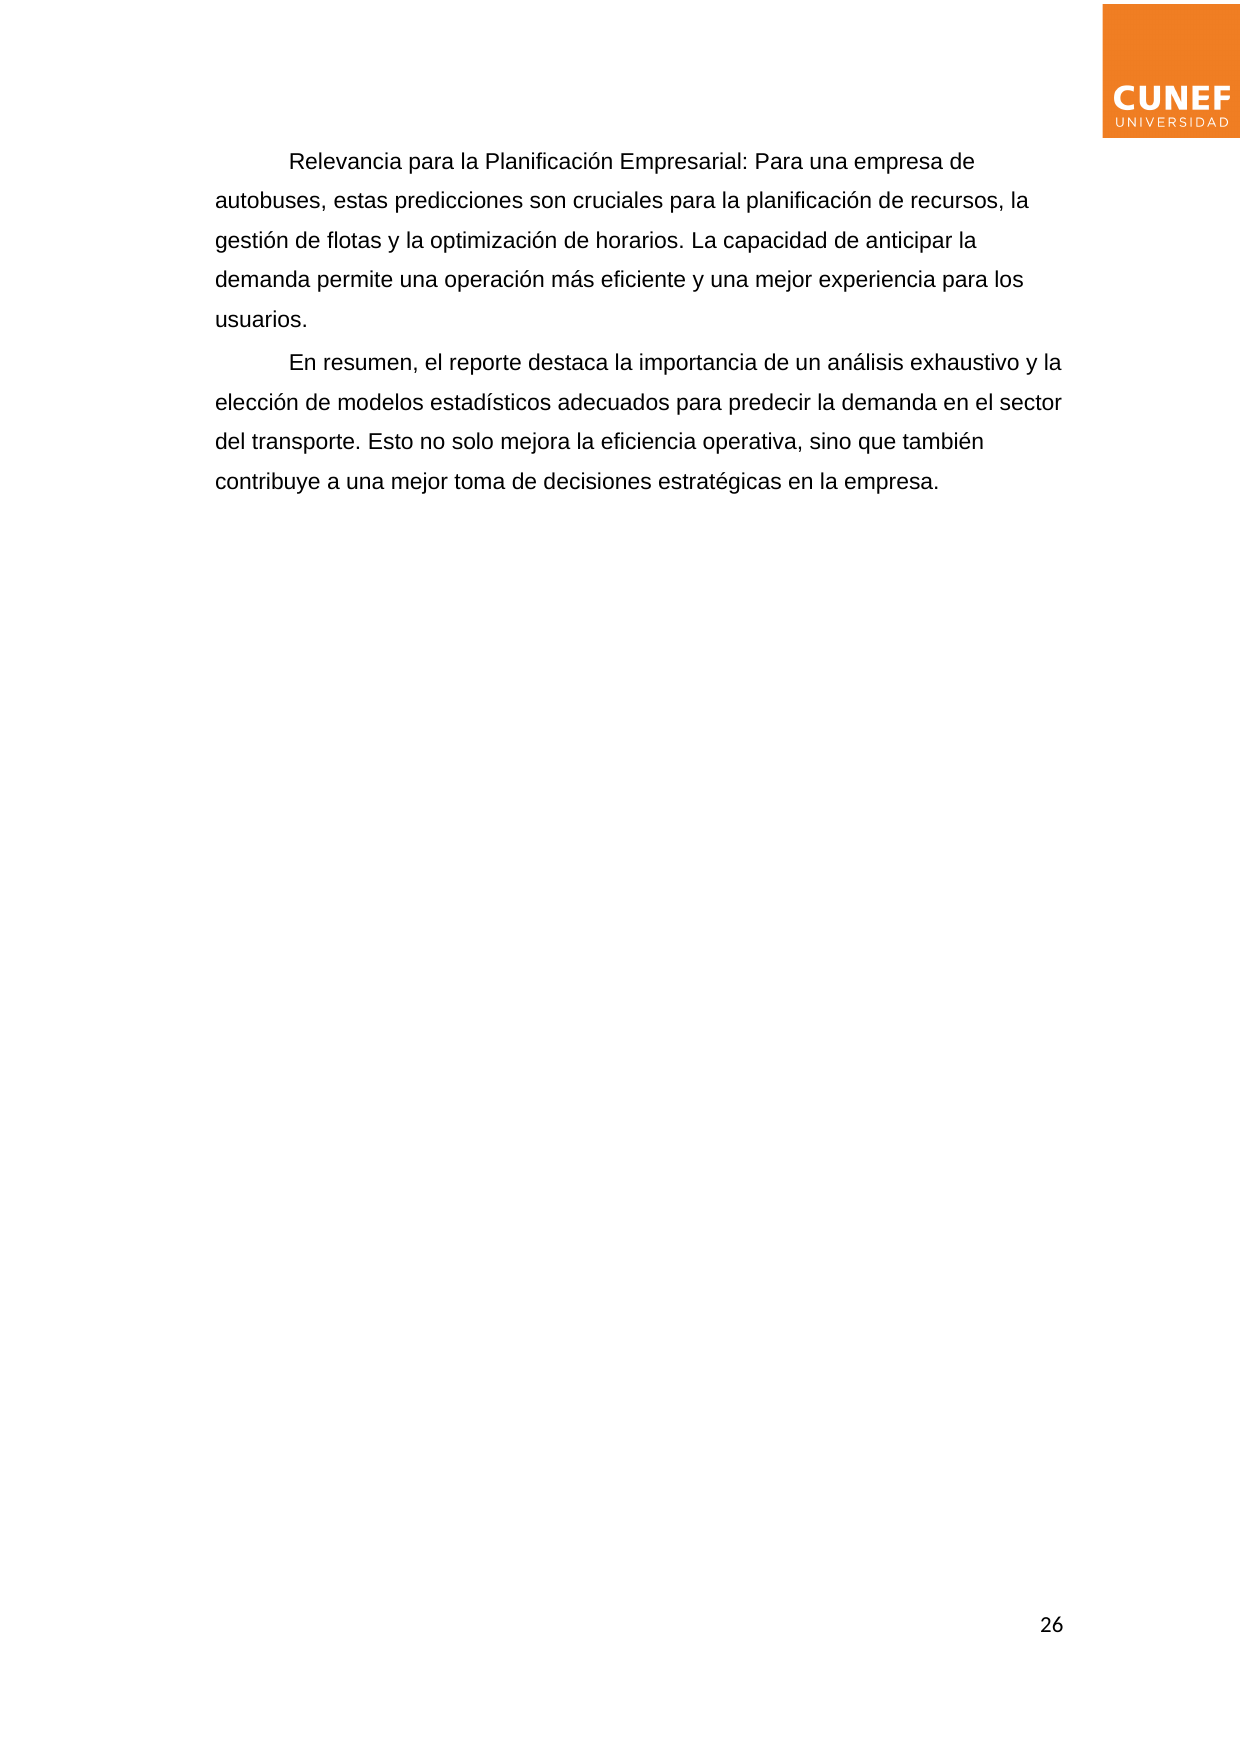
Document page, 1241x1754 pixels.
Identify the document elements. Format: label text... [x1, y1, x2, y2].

text Relevancia para la Planificación Empresarial: Para una empresa de autobuses, estas predicciones son cruciales para la planificación de recursos, la gestión de flotas y la optimización de horarios. La capacidad de anticipar la demanda permite una operación más eficiente y una mejor experiencia para los usuarios. [215, 148, 1063, 332]
text En resumen, el reporte destaca la importancia de un análisis exhaustivo y la elección de modelos estadísticos adecuados para predecir la demanda en el sector del transporte. Esto no solo mejora la eficiencia operativa, sino que también contribuye a una mejor toma de decisiones estratégicas en la empresa. [215, 349, 1063, 494]
